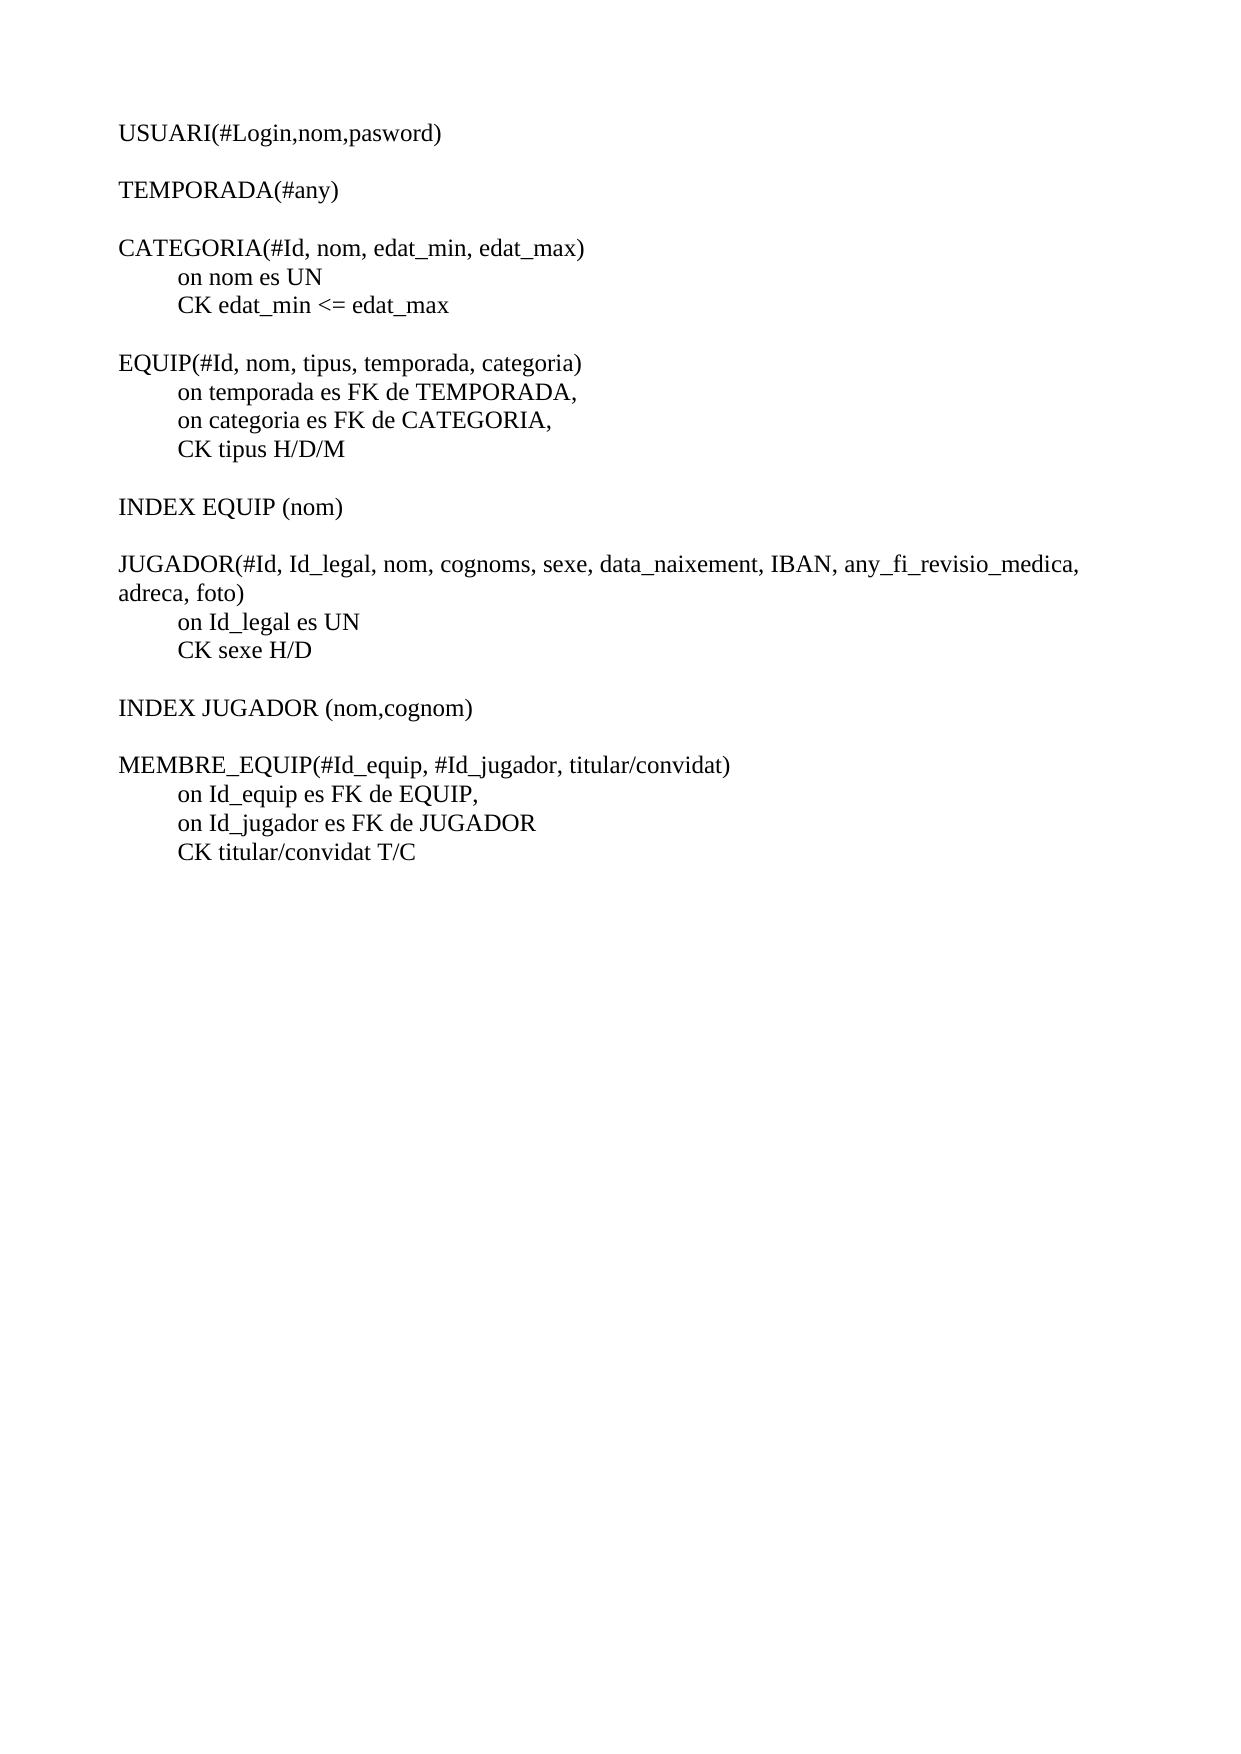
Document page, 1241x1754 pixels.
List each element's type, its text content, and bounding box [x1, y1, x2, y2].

text EQUIP(#Id, nom, tipus, temporada, categoria) [118, 348, 1122, 377]
text JUGADOR(#Id, Id_legal, nom, cognoms, sexe, data_naixement, IBAN, any_fi_revisio_medica, adreca, foto) [118, 549, 1122, 607]
text on nom es UN [118, 262, 1122, 291]
text TEMPORADA(#any) [118, 176, 1122, 204]
text USUARI(#Login,nom,pasword) [118, 118, 1122, 147]
text CK edat_min <= edat_max [118, 291, 1122, 319]
text INDEX JUGADOR (nom,cognom) [118, 693, 1122, 722]
text MEMBRE_EQUIP(#Id_equip, #Id_jugador, titular/convidat) [118, 751, 1122, 779]
text on temporada es FK de TEMPORADA, [118, 377, 1122, 406]
text INDEX EQUIP (nom) [118, 492, 1122, 521]
text on categoria es FK de CATEGORIA, [118, 406, 1122, 434]
text on Id_equip es FK de EQUIP, [118, 779, 1122, 808]
text on Id_jugador es FK de JUGADOR [118, 808, 1122, 837]
text CK tipus H/D/M [118, 434, 1122, 463]
text CATEGORIA(#Id, nom, edat_min, edat_max) [118, 233, 1122, 262]
text CK sexe H/D [118, 636, 1122, 664]
text on Id_legal es UN [118, 607, 1122, 636]
text CK titular/convidat T/C [118, 837, 1122, 866]
